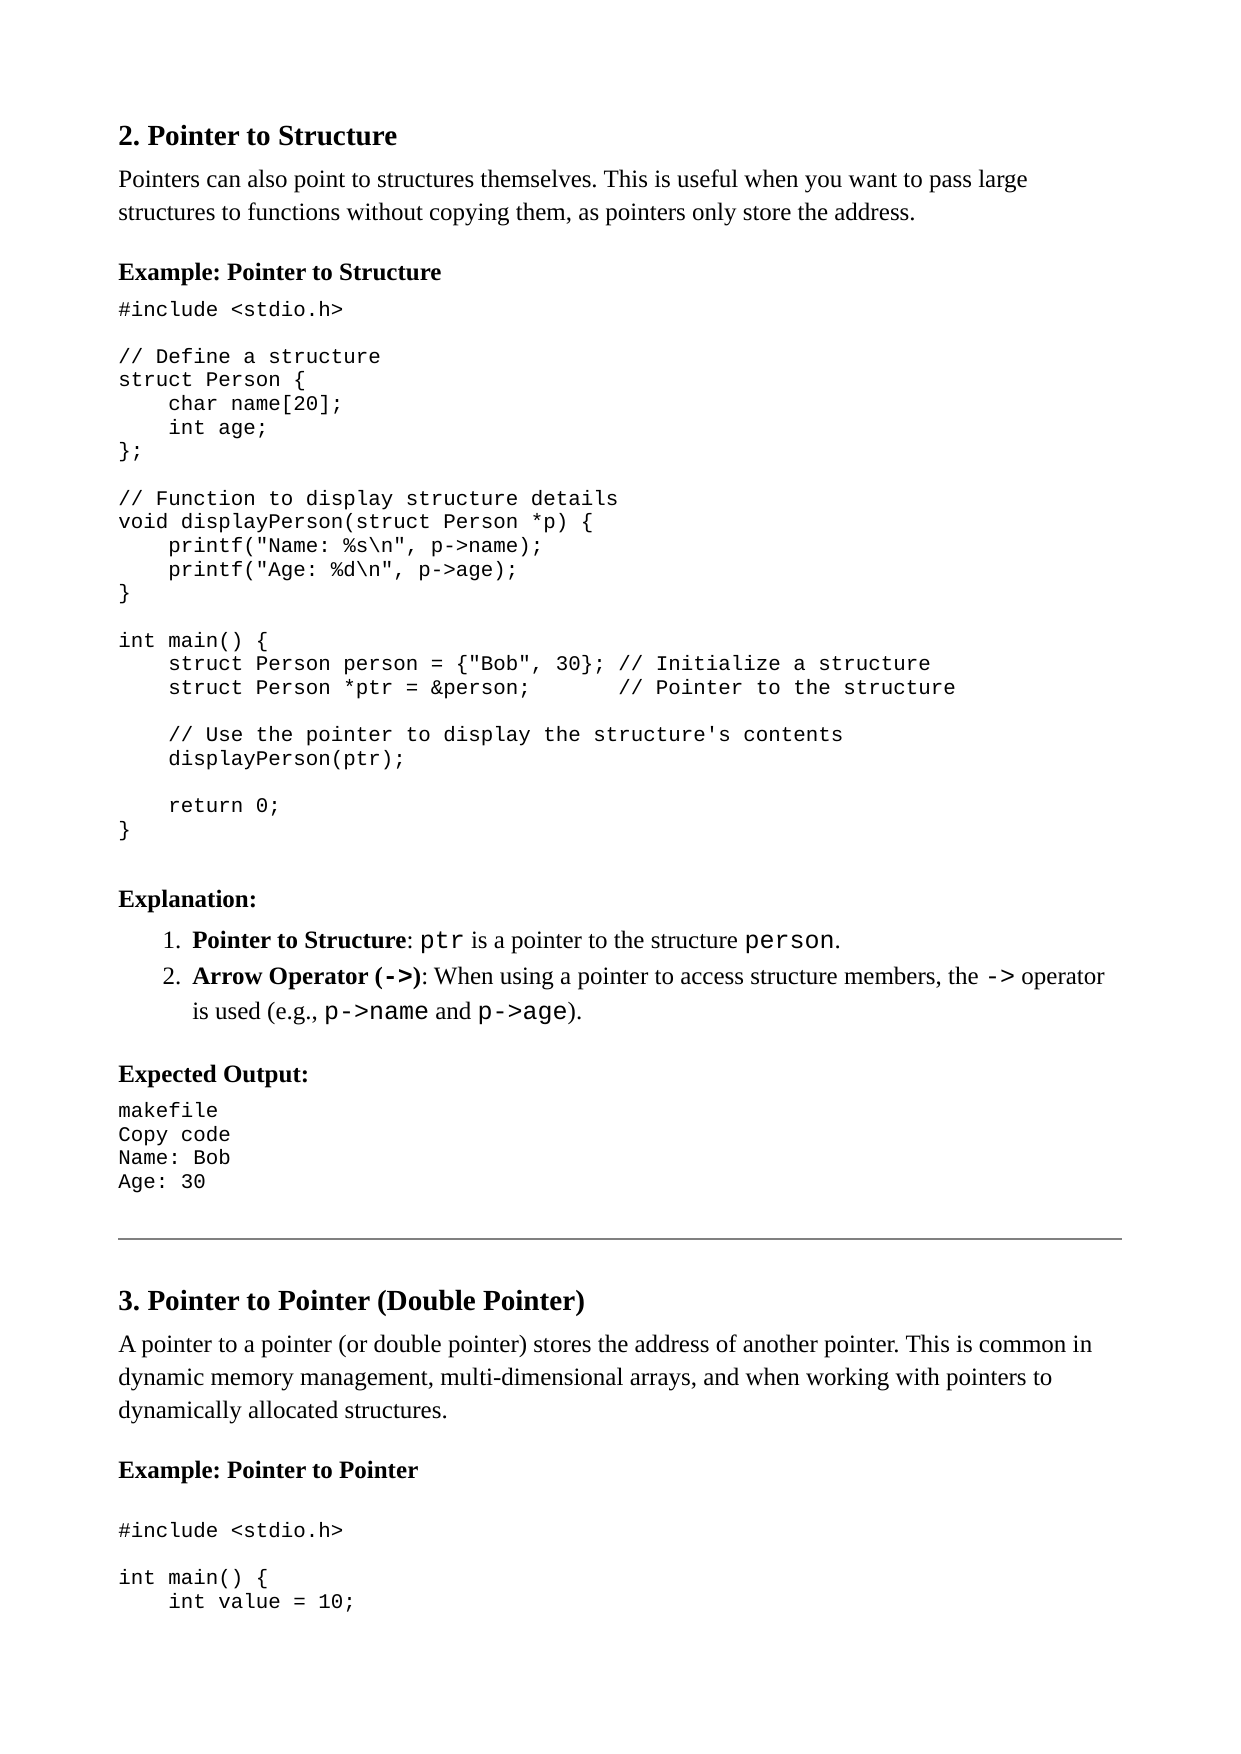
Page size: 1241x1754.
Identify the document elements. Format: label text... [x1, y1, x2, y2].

text makefile [118, 1100, 1122, 1123]
text int age; [118, 417, 1122, 440]
text // Use the pointer to display the structure's contents [118, 724, 1122, 748]
text // Define a structure [118, 346, 1122, 369]
text struct Person { [118, 369, 1122, 393]
list Pointer to Structure: ptr is a pointer to the structure person. [162, 926, 1122, 956]
text }; [118, 440, 1122, 464]
text int main() { [118, 1567, 1122, 1591]
text printf("Age: %d\n", p->age); [118, 559, 1122, 582]
subtitle 3. Pointer to Pointer (Double Pointer) [118, 1283, 1122, 1316]
text return 0; [118, 795, 1122, 819]
subtitle 2. Pointer to Structure [118, 118, 1122, 152]
text struct Person person = {"Bob", 30}; // Initialize a structure [118, 653, 1122, 677]
text int main() { [118, 629, 1122, 653]
text displayPerson(ptr); [118, 748, 1122, 771]
text struct Person *ptr = &person; // Pointer to the structure [118, 677, 1122, 701]
text #include <stdio.h> [118, 298, 1122, 322]
subtitle Expected Output: [118, 1059, 1122, 1087]
text printf("Name: %s\n", p->name); [118, 535, 1122, 559]
text Copy code [118, 1123, 1122, 1147]
subtitle Example: Pointer to Pointer [118, 1455, 1122, 1484]
text void displayPerson(struct Person *p) { [118, 511, 1122, 535]
text } [118, 819, 1122, 842]
text Age: 30 [118, 1171, 1122, 1194]
text // Function to display structure details [118, 488, 1122, 511]
subtitle Example: Pointer to Structure [118, 257, 1122, 286]
text } [118, 582, 1122, 606]
text int value = 10; [118, 1591, 1122, 1614]
text #include <stdio.h> [118, 1520, 1122, 1543]
subtitle Explanation: [118, 884, 1122, 913]
list Arrow Operator (->): When using a pointer to access structure members, the -> operator is used (e.g., p->name and p->age). [162, 961, 1122, 1027]
text A pointer to a pointer (or double pointer) stores the address of another pointer. This is common in dynamic memory management, multi-dimensional arrays, and when working with pointers to dynamically allocated structures. [118, 1329, 1122, 1424]
text Name: Bob [118, 1147, 1122, 1171]
text char name[20]; [118, 393, 1122, 417]
text Pointers can also point to structures themselves. This is useful when you want to pass large structures to functions without copying them, as pointers only store the address. [118, 164, 1122, 226]
